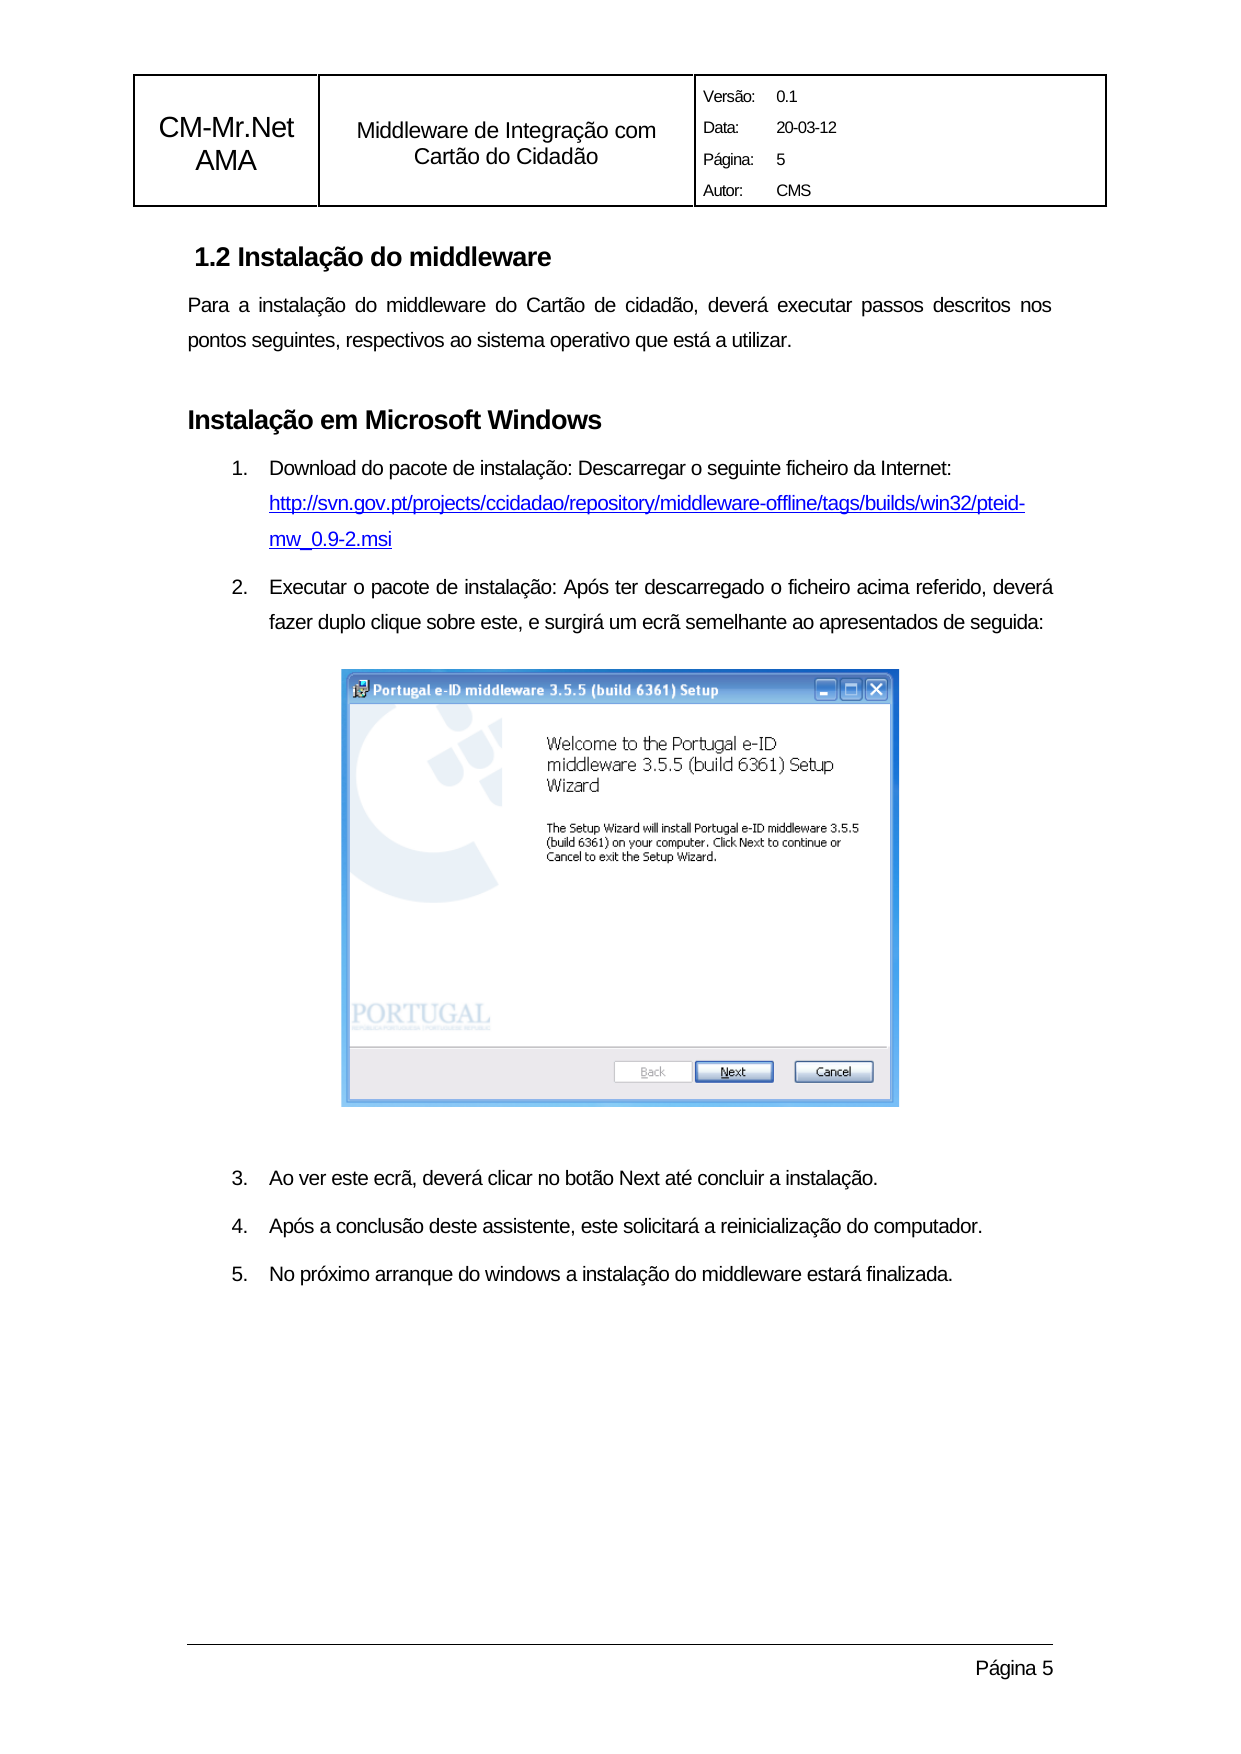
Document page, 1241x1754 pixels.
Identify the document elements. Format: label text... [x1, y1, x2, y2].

picture [341, 669, 900, 1107]
subtitle Instalação em Microsoft Windows [187, 405, 1053, 435]
list Download do pacote de instalação: Descarregar o seguinte ficheiro da Internet: http://svn.gov.pt/projects/ccidadao/repository/middleware-offline/tags/builds/win32/pteid-mw_0.9-2.msi [231, 457, 1053, 551]
list Ao ver este ecrã, deverá clicar no botão Next até concluir a instalação. [231, 1166, 1053, 1190]
list No próximo arranque do windows a instalação do middleware estará finalizada. [231, 1263, 1053, 1286]
list Após a conclusão deste assistente, este solicitará a reinicialização do computador. [231, 1214, 1053, 1238]
list Executar o pacote de instalação: Após ter descarregado o ficheiro acima referido, deverá fazer duplo clique sobre este, e surgirá um ecrã semelhante ao apresentados de seguida: [231, 576, 1053, 670]
text Para a instalação do middleware do Cartão de cidadão, deverá executar passos descritos nos pontos seguintes, respectivos ao sistema operativo que está a utilizar. [187, 293, 1053, 352]
subtitle Instalação do middleware [187, 242, 1053, 272]
